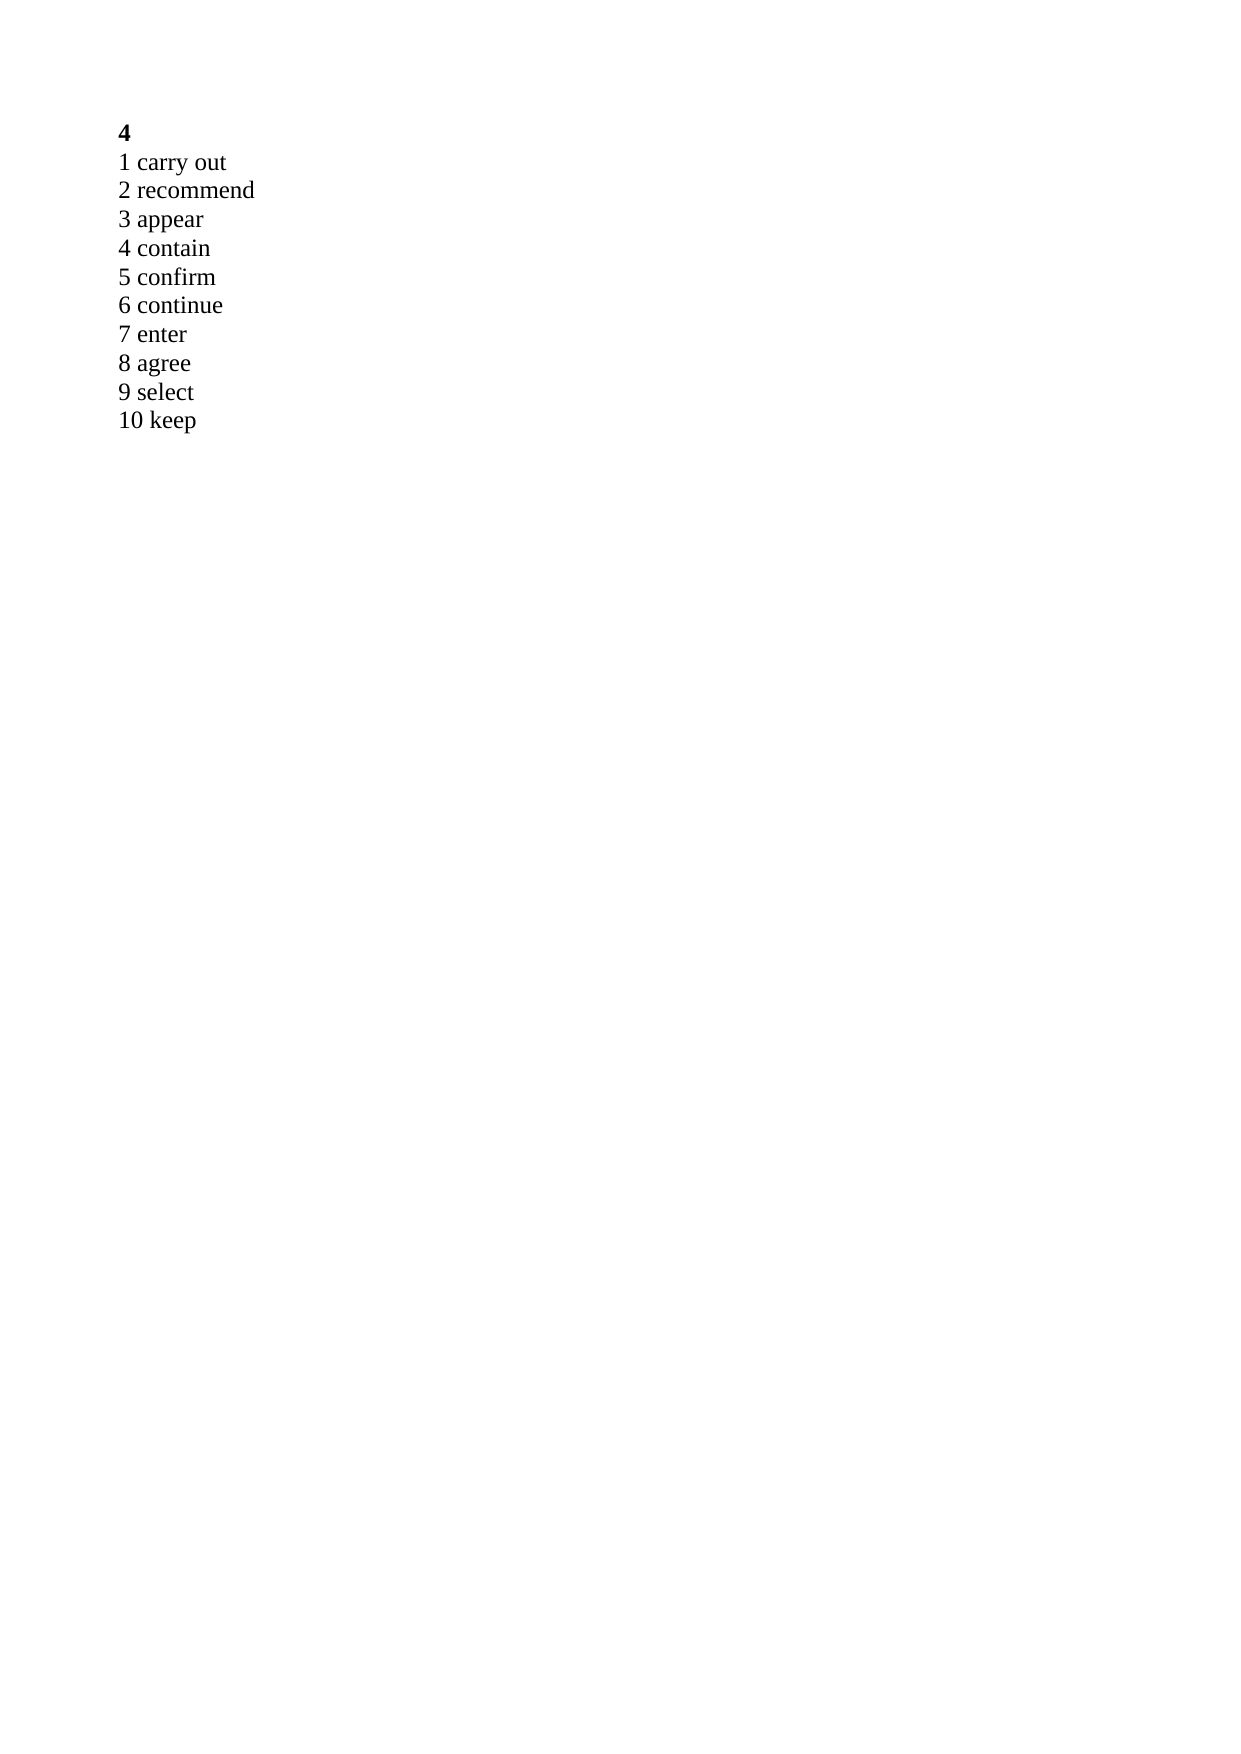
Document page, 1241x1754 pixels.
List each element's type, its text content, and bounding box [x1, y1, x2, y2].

text 4 [118, 118, 1122, 147]
text 5 confirm [118, 262, 1122, 291]
text 8 agree [118, 348, 1122, 377]
text 7 enter [118, 319, 1122, 348]
text 3 appear [118, 204, 1122, 233]
text 4 contain [118, 233, 1122, 262]
text 9 select [118, 377, 1122, 406]
text 10 keep [118, 406, 1122, 434]
text 6 continue [118, 291, 1122, 319]
text 1 carry out [118, 147, 1122, 176]
text 2 recommend [118, 176, 1122, 204]
